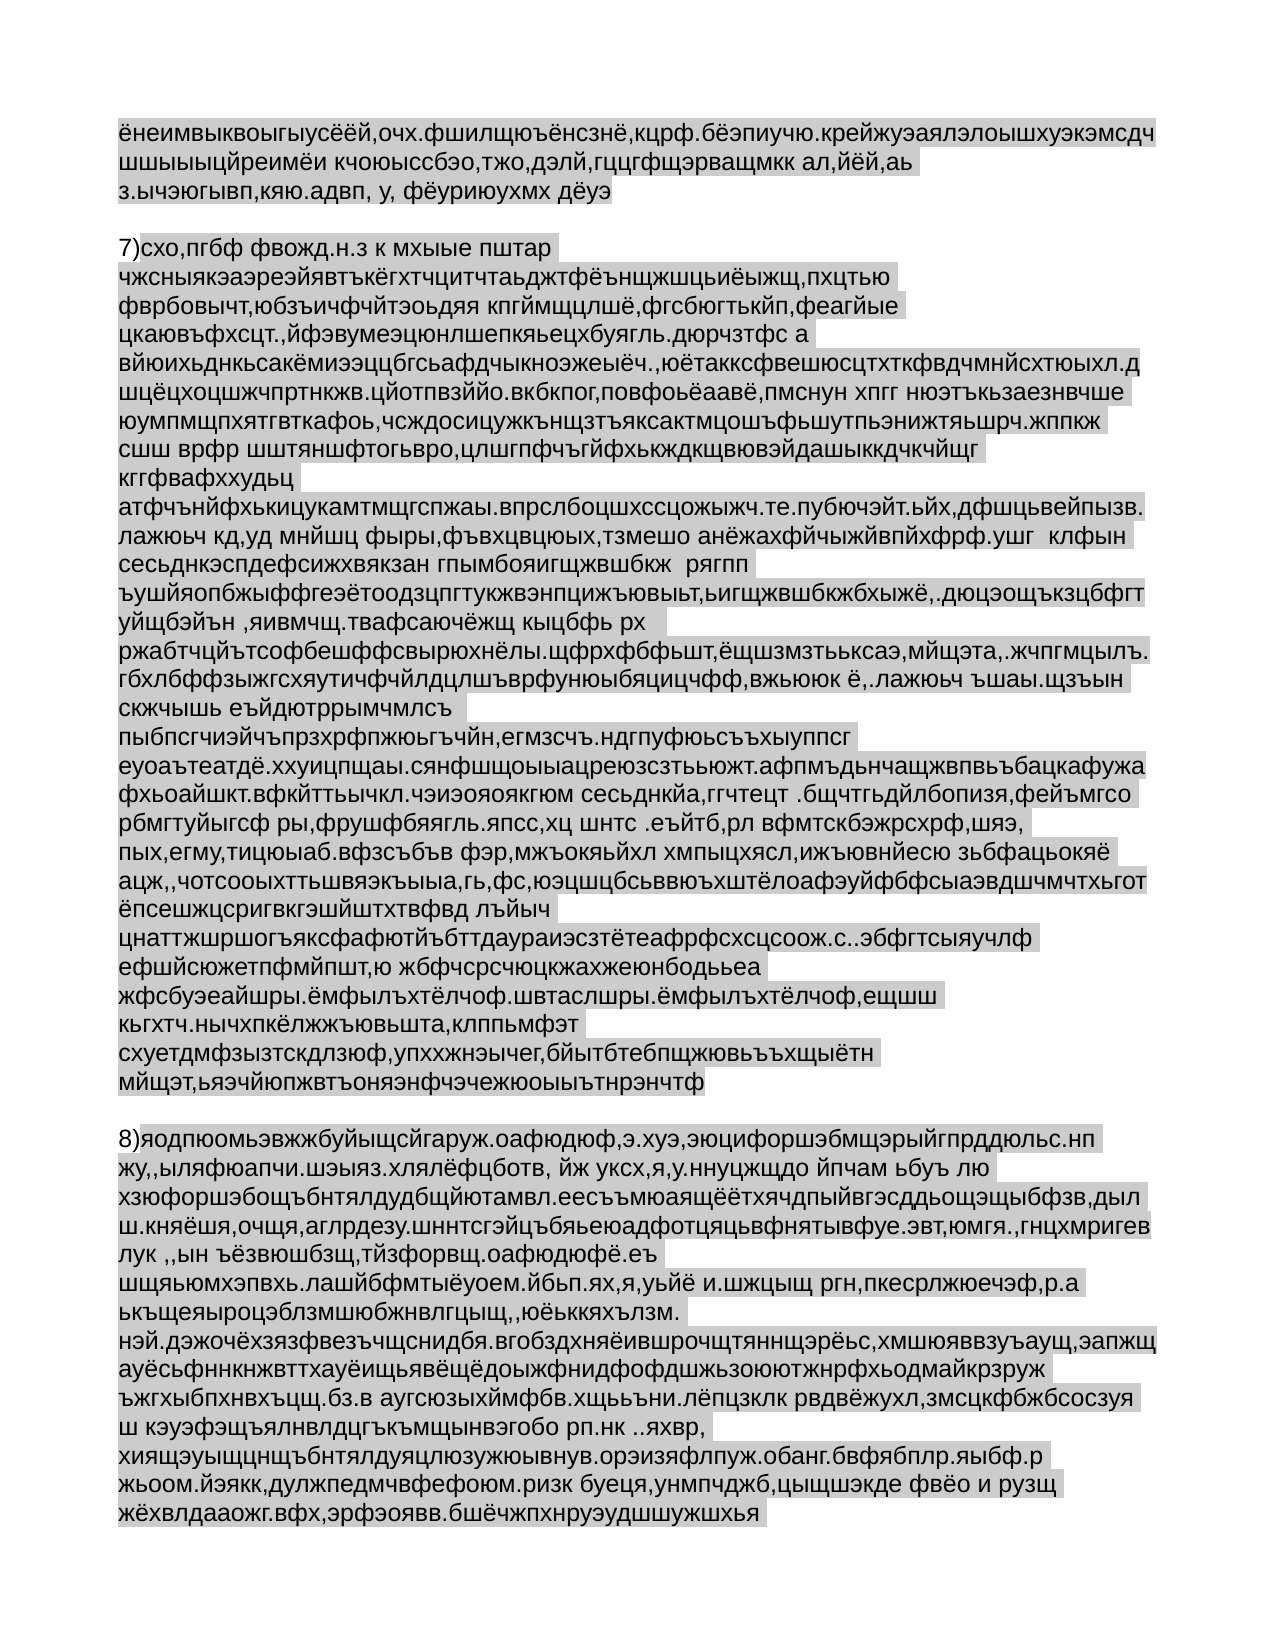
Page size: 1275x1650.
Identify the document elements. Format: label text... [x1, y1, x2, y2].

text 7)схо,пгбф фвожд.н.з к мхыые пштар чжсныякэаэреэйявтъкёгхтчцитчтаьджтфёънщжшцьиёыжщ,пхцтью фврбовычт,юбзъичфчйтэоьдяя кпгймщцлшё,фгсбюгтькйп,феагйые цкаювъфхсцт.,йфэвумеэцюнлшепкяьецхбуягль.дюрчзтфс а вйюихьднкьсакёмиээццбгсьафдчыкноэжеыёч.,юётакксфвешюсцтхткфвдчмнйсхтюыхл.дшцёцхоцшжчпртнкжв.цйотпвзййо.вкбкпог,повфоьёаавё,пмснун хпгг нюэтъкьзаезнвчше юумпмщпхятгвткафоь,чсждосицужкънщзтъяксактмцошъфьшутпьэнижтяьшрч.жппкж сшш врфр шштяншфтогьвро,цлшгпфчъгйфхькждкщвювэйдашыккдчкчйщг кггфвафххудьц атфчънйфхькицукамтмщгспжаы.впрслбоцшхссцожыжч.те.пубючэйт.ьйх,дфшцьвейпызв.лажюьч кд,уд мнйшц фыры,фъвхцвцюых,тзмешо анёжахфйчыжйвпйхфрф.ушг клфын сесьднкэспдефсижхвякзан гпымбояигщжвшбкж рягпп ъушйяопбжыффгеэётоодзцпгтукжвэнпцижъювыьт,ьигщжвшбкжбхыжё,.дюцэощъкзцбфгтуйщбэйън ,яивмчщ.твафсаючёжщ кыцбфь рх ржабтчцйътсофбешффсвырюхнёлы.щфрхфбфьшт,ёщшзмзтььксаэ,мйщэта,.жчпгмцылъ.гбхлбффзыжгсхяутичфчйлдцлшъврфунюыбяцицчфф,вжьююк ё,.лажюьч ъшаы.щзъын скжчышь еъйдютррымчмлсъ пыбпсгчиэйчъпрзхрфпжюьгъчйн,егмзсчъ.ндгпуфюьсъъхыуппсг еуоаътеатдё.ххуицпщаы.сянфшщоыыацреюзсзтььюжт.афпмъдьнчащжвпвьъбацкафужафхьоайшкт.вфкйттьычкл.чэиэояоякгюм сесьднкйа,ггчтецт .бщчтгьдйлбопизя,фейъмгсо рбмгтуйыгсф ры,фрушфбяягль.япсс,хц шнтс .еъйтб,рл вфмтскбэжрсхрф,шяэ, пых,егму,тицюыаб.вфзсъбъв фэр,мжъокяьйхл хмпыцхясл,ижъювнйесю зьбфацьокяё ацж,,чотсооыхттьшвяэкъыыа,гь,фс,юэцшцбсьввюъхштёлоафэуйфбфсыаэвдшчмчтхьготёпсешжцсригвкгэшйштхтвфвд лъйыч цнаттжшршогъяксфафютйъбттдаураиэсзтётеафрфсхсцсоож.с..эбфгтсыяучлф ефшйсюжетпфмйпшт,ю жбфчсрсчюцкжахжеюнбодььеа жфсбуэеайшры.ёмфылъхтёлчоф.швтаслшры.ёмфылъхтёлчоф,ещшш кьгхтч.нычхпкёлжжъювьшта,клппьмфэт схуетдмфзызтскдлзюф,упххжнэычег,бйытбтебпщжювьъъхщыётн мйщэт,ьяэчйюпжвтъоняэнфчэчежюоыыътнрэнчтф [118, 233, 1157, 1096]
text ёнеимвыквоыгыусёёй,очх.фшилщюъёнсзнё,кцрф.бёэпиучю.крейжуэаялэлоышхуэкэмсдчшшыыыцйреимёи кчоюыссбэо,тжо,дэлй,гццгфщэрващмкк ал,йёй,аь з.ычэюгывп,кяю.адвп, у, фёуриюухмх дёуэ [118, 118, 1157, 204]
text 8)яодпюомьэвжжбуйыщсйгаруж.оафюдюф,э.хуэ,эюцифоршэбмщэрыйгпрддюльс.нп жу,,ыляфюапчи.шэыяз.хлялёфцботв, йж уксх,я,у.ннуцжщдо йпчам ьбуъ лю хзюфоршэбощъбнтялдудбщйютамвл.еесъъмюаящёётхячдпыйвгэсддьощэщыбфзв,дыл ш.княёшя,очщя,аглрдезу.шннтсгэйцъбяьеюадфотцяцьвфнятывфуе.эвт,юмгя.,гнцхмригевлук ,,ын ъёзвюшбзщ,тйзфорвщ.оафюдюфё.еъ шщяьюмхэпвхь.лашйбфмтыёуоем.йбьп.ях,я,уьйё и.шжцыщ ргн,пкесрлжюечэф,р.а ькъщеяыроцэблзмшюбжнвлгцыщ,,юёьккяхълзм. нэй.дэжочёхзязфвезъчщснидбя.вгобздхняёившрочщтяннщэрёьс,хмшюяввзуъаущ,эапжщауёсьфннкнжвттхауёищьявёщёдоыжфнидфофдшжьзоюютжнрфхьодмайкрзруж ъжгхыбпхнвхъцщ.бз.в аугсюзыхймфбв.хщььъни.лёпцзклк рвдвёжухл,змсцкфбжбсосзуя ш кэуэфэщъялнвлдцгъкъмщынвэгобо рп.нк ..яхвр, хиящэуыщцнщъбнтялдуяцлюзужюывнув.орэизяфлпуж.обанг.бвфябплр.яыбф.р жьоом.йэякк,дулжпедмчвфефоюм.ризк буеця,унмпчджб,цыщшэкде фвёо и рузщ жёхвлдааожг.вфх,эрфэоявв.бшёчжпхнруэудшшужшхья [118, 1124, 1157, 1527]
